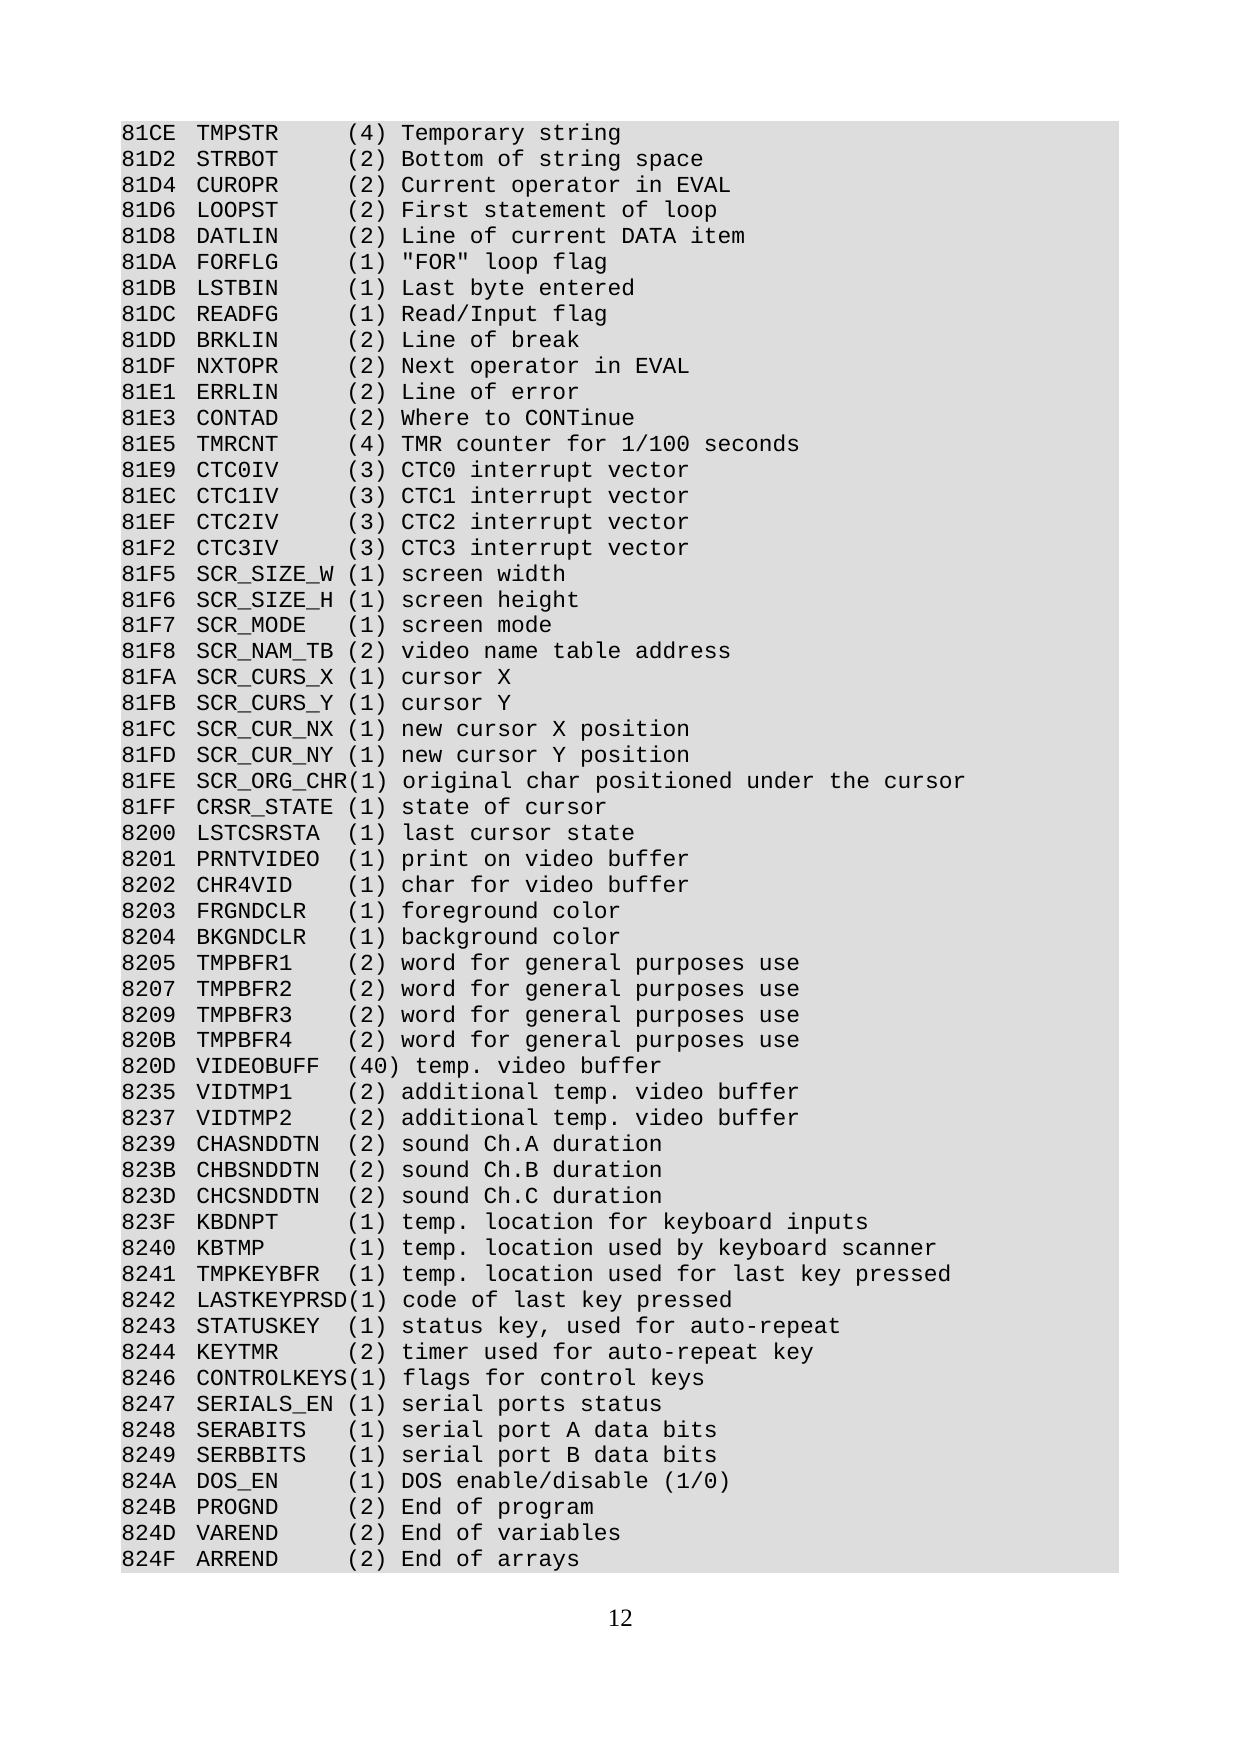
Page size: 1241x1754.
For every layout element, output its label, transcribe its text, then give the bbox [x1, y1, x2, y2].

text 820B TMPBFR4 (2) word for general purposes use [800, 1029, 1119, 1055]
text 8247 SERIALS_EN (1) serial ports status [662, 1392, 1119, 1418]
text 823D CHCSNDDTN (2) sound Ch.C duration [121, 1184, 1119, 1210]
text 8241 TMPKEYBFR (1) temp. location used for last key pressed [607, 1262, 676, 1288]
text 81F5 SCR_SIZE_W (1) screen width [566, 562, 1119, 588]
text 81D6 LOOPST (2) First statement of loop [717, 199, 1119, 225]
text 823F KBDNPT (1) temp. location for keyboard inputs [607, 1210, 662, 1236]
text 81EF CTC2IV (3) CTC2 interrupt vector [690, 510, 1119, 536]
text 81FC SCR_CUR_NX (1) new cursor X position [690, 718, 1119, 743]
text 8201 PRNTVIDEO (1) print on video buffer [690, 847, 1119, 873]
text 81D4 CUROPR (2) Current operator in EVAL [731, 173, 1119, 199]
text 824F ARREND (2) End of arrays [580, 1548, 1119, 1573]
text 81DD BRKLIN (2) Line of break [121, 328, 1119, 354]
text 81DA FORFLG (1) "FOR" loop flag [607, 251, 1119, 277]
text 8242 LASTKEYPRSD(1) code of last key pressed [732, 1288, 1119, 1314]
text 81D8 DATLIN (2) Line of current DATA item [745, 225, 1119, 251]
text 81FD SCR_CUR_NY (1) new cursor Y position [121, 743, 1119, 769]
text 8204 BKGNDCLR (1) background color [621, 925, 1119, 951]
text 81F2 CTC3IV (3) CTC3 interrupt vector [690, 536, 1119, 562]
text 8235 VIDTMP1 (2) additional temp. video buffer [442, 1081, 539, 1107]
text 81FA SCR_CURS_X (1) cursor X [511, 666, 1119, 692]
text 8239 CHASNDDTN (2) sound Ch.A duration [662, 1133, 1119, 1158]
text 8240 KBTMP (1) temp. location used by keyboard scanner [937, 1236, 1119, 1262]
text 8243 [121, 1314, 176, 1340]
text 820D VIDEOBUFF (40) temp. video buffer [662, 1055, 1119, 1081]
text 81EC CTC1IV (3) CTC1 interrupt vector [690, 484, 1119, 510]
text 81F6 SCR_SIZE_H (1) screen height [580, 588, 1119, 614]
text 81F8 SCR_NAM_TB (2) video name table address [731, 640, 1119, 666]
text 81DC READFG (1) Read/Input flag [607, 303, 1119, 328]
text 8249 SERBBITS (1) serial port B data bits [717, 1444, 1119, 1470]
text 8244 KEYTMR (2) timer used for auto-repeat key [121, 1340, 1119, 1366]
text 81E5 TMRCNT (4) TMR counter for 1/100 seconds [800, 432, 1119, 458]
text 81DF NXTOPR (2) Next operator in EVAL [121, 354, 1119, 380]
text 8248 SERABITS (1) serial port A data bits [717, 1418, 1119, 1444]
text 81FB SCR_CURS_Y (1) cursor Y [511, 692, 1119, 718]
text 8205 TMPBFR1 (2) word for general purposes use [800, 951, 1119, 977]
text 8203 FRGNDCLR (1) foreground color [621, 899, 1119, 925]
text 81E9 CTC0IV (3) CTC0 interrupt vector [690, 458, 1119, 484]
text 8209 TMPBFR3 (2) word for general purposes use [800, 1003, 1119, 1029]
text 8235 VIDTMP1 (2) additional temp. video buffer [717, 1081, 1119, 1107]
text 824B PROGND (2) End of program [593, 1496, 1119, 1522]
text 8237 VIDTMP2 (2) additional temp. video buffer [717, 1107, 1119, 1133]
text 823B CHBSNDDTN (2) sound Ch.B duration [121, 1158, 1119, 1184]
text 81FE SCR_ORG_CHR(1) original char positioned under the cursor [121, 769, 1119, 795]
text 8202 CHR4VID (1) char for video buffer [690, 873, 1119, 899]
text 8241 TMPKEYBFR (1) temp. location used for last key pressed [951, 1262, 1119, 1288]
text 81DB LSTBIN (1) Last byte entered [635, 277, 1119, 303]
text 8207 TMPBFR2 (2) word for general purposes use [800, 977, 1119, 1003]
text 81E3 CONTAD (2) Where to CONTinue [635, 406, 1119, 432]
text STATUSKEY (1) status key, used for auto-repeat [196, 1314, 1119, 1340]
text 81E1 ERRLIN (2) Line of error [580, 380, 1119, 406]
text 823F KBDNPT (1) temp. location for keyboard inputs [868, 1210, 1119, 1236]
text 81CE TMPSTR (4) Temporary string [621, 121, 1119, 147]
text 824D VAREND (2) End of variables [621, 1522, 1119, 1548]
text 81F7 SCR_MODE (1) screen mode [552, 614, 1119, 640]
text 81FF CRSR_STATE (1) state of cursor [607, 795, 1119, 821]
text 81D2 STRBOT (2) Bottom of string space [703, 147, 1119, 173]
text 8200 LSTCSRSTA (1) last cursor state [635, 821, 1119, 847]
text 8246 CONTROLKEYS(1) flags for control keys [705, 1366, 1119, 1392]
text 824A DOS_EN (1) DOS enable/disable (1/0) [731, 1470, 1119, 1496]
